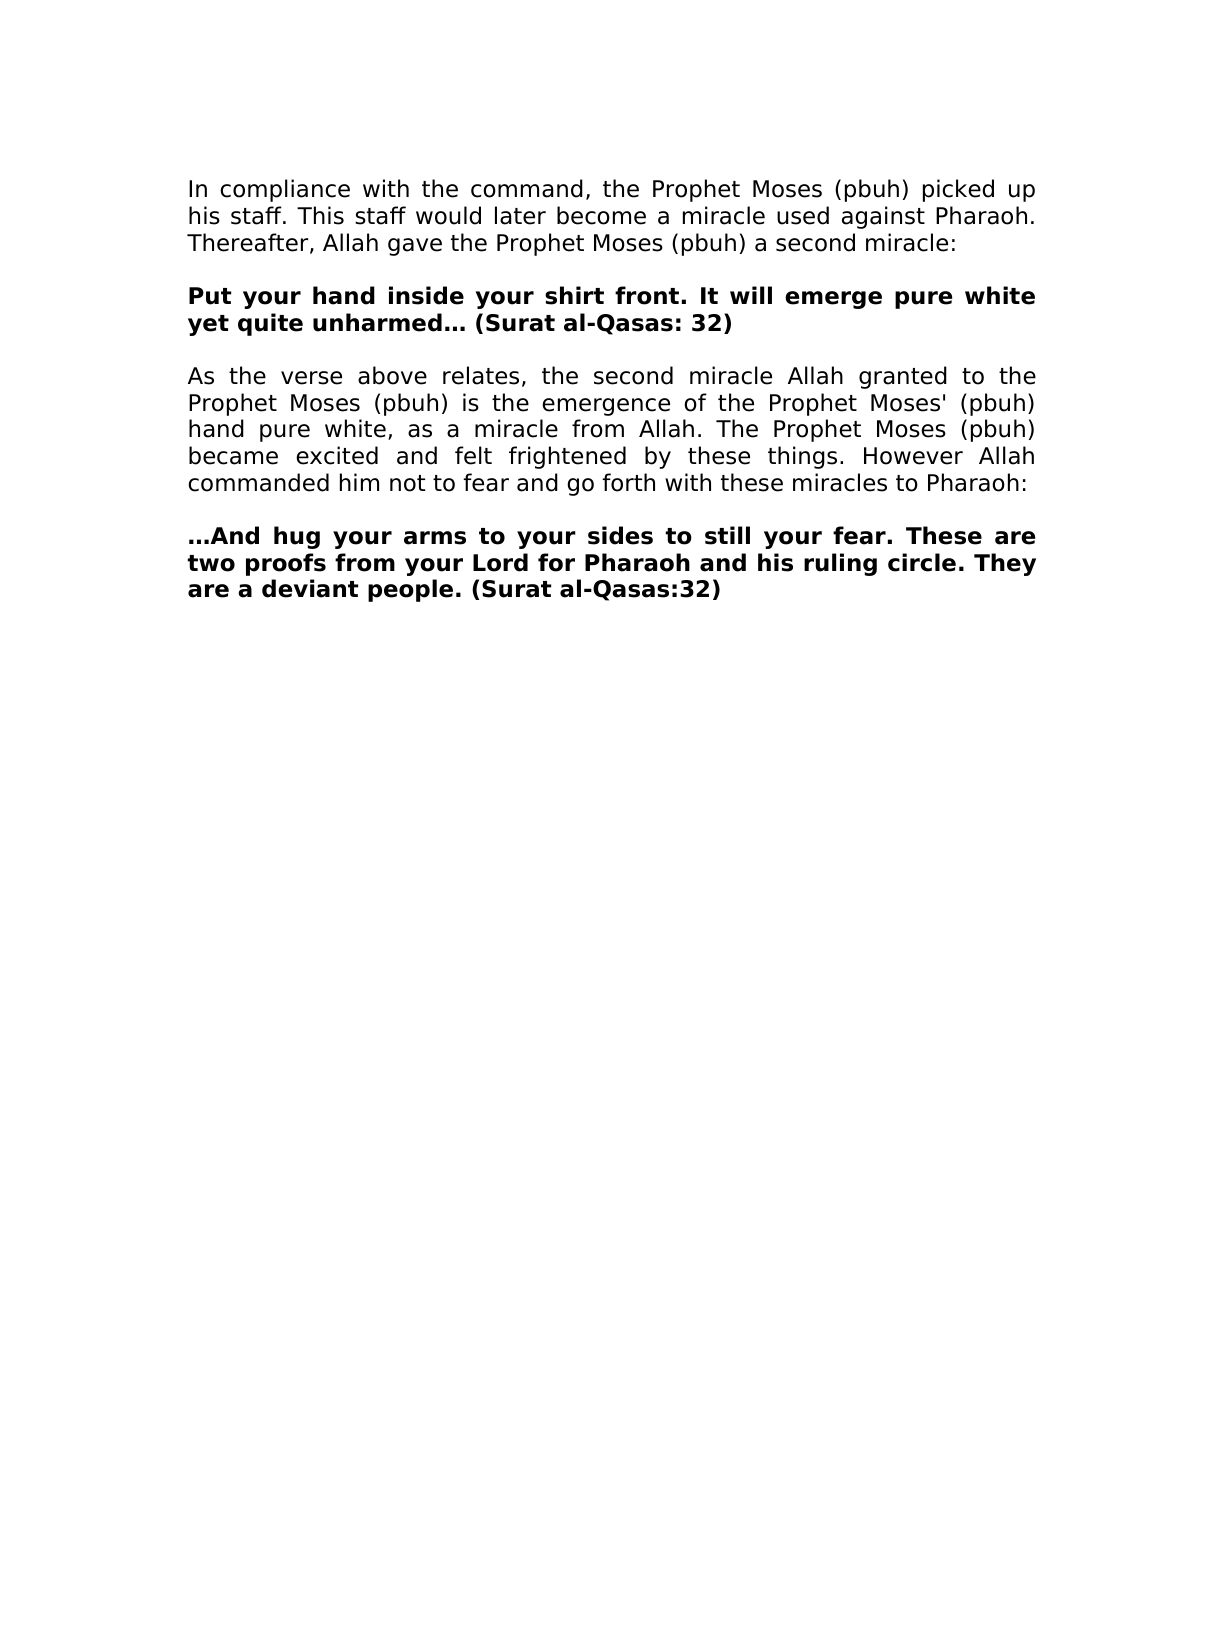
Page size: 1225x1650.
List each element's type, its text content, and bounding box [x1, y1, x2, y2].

text As the verse above relates, the second miracle Allah granted to the Prophet Moses (pbuh) is the emergence of the Prophet Moses' (pbuh) hand pure white, as a miracle from Allah. The Prophet Moses (pbuh) became excited and felt frightened by these things. However Allah commanded him not to fear and go forth with these miracles to Pharaoh: [187, 363, 1037, 497]
text …And hug your arms to your sides to still your fear. These are two proofs from your Lord for Pharaoh and his ruling circle. They are a deviant people. (Surat al-Qasas:32) [187, 523, 1037, 603]
text In compliance with the command, the Prophet Moses (pbuh) picked up his staff. This staff would later become a miracle used against Pharaoh. Thereafter, Allah gave the Prophet Moses (pbuh) a second miracle: [187, 177, 1037, 257]
text Put your hand inside your shirt front. It will emerge pure white yet quite unharmed… (Surat al-Qasas: 32) [187, 283, 1037, 337]
